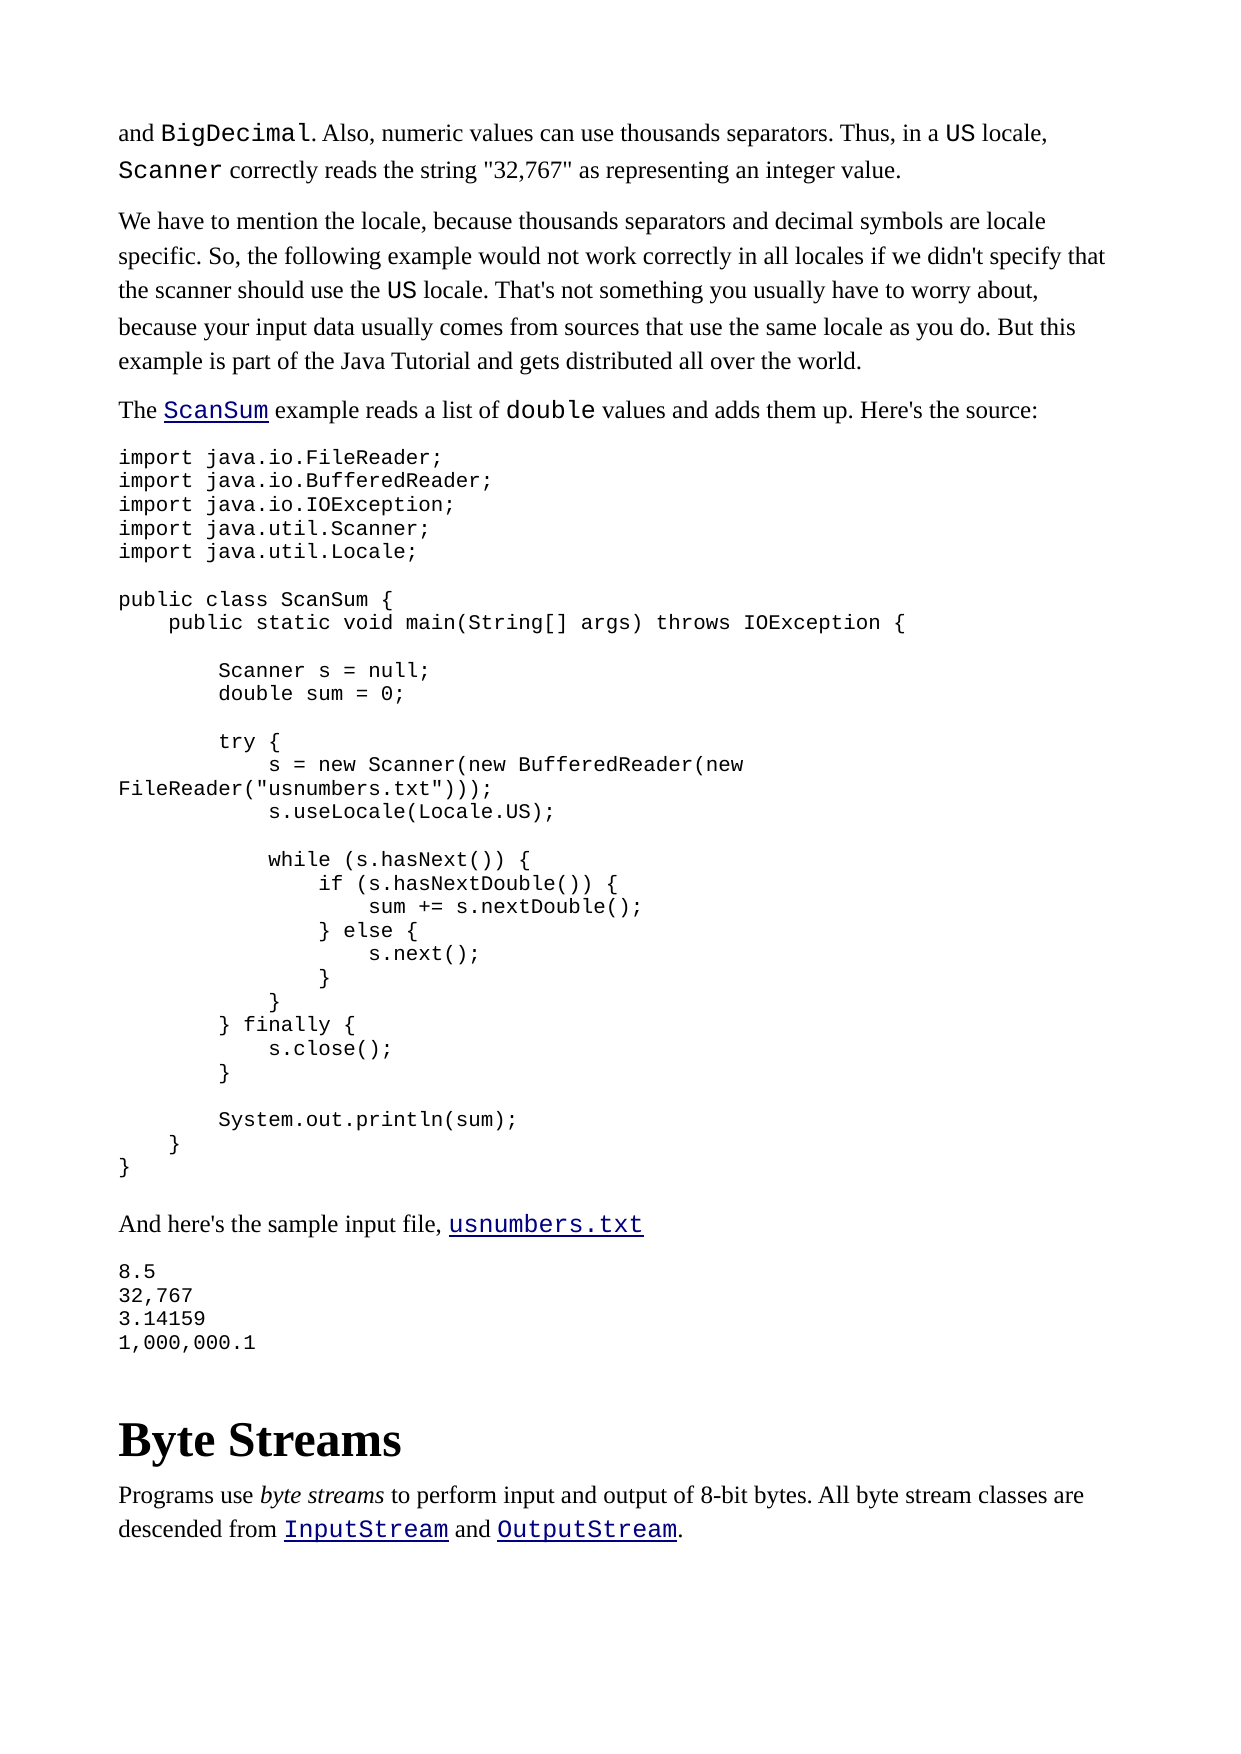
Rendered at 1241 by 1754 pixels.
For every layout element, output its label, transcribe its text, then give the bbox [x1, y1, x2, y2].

text } [118, 991, 1122, 1014]
text s.close(); [118, 1038, 1122, 1062]
text 32,767 [118, 1284, 1122, 1308]
text And here's the sample input file, usnumbers.txt [118, 1209, 1122, 1240]
text try { [118, 731, 1122, 754]
text } else { [118, 920, 1122, 943]
text s.useLocale(Locale.US); [118, 802, 1122, 825]
text import java.util.Locale; [118, 541, 1122, 565]
text } [118, 1133, 1122, 1156]
text import java.util.Scanner; [118, 518, 1122, 541]
text import java.io.IOException; [118, 494, 1122, 518]
subtitle Byte Streams [118, 1410, 1122, 1467]
text import java.io.BufferedReader; [118, 471, 1122, 494]
text } [118, 967, 1122, 991]
text if (s.hasNextDouble()) { [118, 872, 1122, 896]
text Programs use byte streams to perform input and output of 8-bit bytes. All byte stream classes are descended from InputStream and OutputStream. [118, 1480, 1122, 1545]
text s.next(); [118, 943, 1122, 967]
text import java.io.FileReader; [118, 447, 1122, 471]
text System.out.println(sum); [118, 1109, 1122, 1133]
text 8.5 [118, 1261, 1122, 1284]
text The ScanSum example reads a list of double values and adds them up. Here's the source: [118, 395, 1122, 426]
text } [118, 1156, 1122, 1180]
text sum += s.nextDouble(); [118, 896, 1122, 920]
text } [118, 1062, 1122, 1085]
text We have to mention the locale, because thousands separators and decimal symbols are locale specific. So, the following example would not work correctly in all locales if we didn't specify that the scanner should use the US locale. That's not something you usually have to worry about, because your input data usually comes from sources that use the same locale as you do. But this example is part of the Java Tutorial and gets distributed all over the world. [118, 206, 1122, 375]
text public static void main(String[] args) throws IOException { [118, 612, 1122, 636]
text } finally { [118, 1014, 1122, 1038]
text double sum = 0; [118, 683, 1122, 707]
text while (s.hasNext()) { [118, 849, 1122, 872]
text 3.14159 [118, 1308, 1122, 1332]
text s = new Scanner(new BufferedReader(new FileReader("usnumbers.txt"))); [118, 754, 1122, 802]
text 1,000,000.1 [118, 1332, 1122, 1356]
text public class ScanSum { [118, 589, 1122, 612]
text Scanner s = null; [118, 660, 1122, 683]
text and BigDecimal. Also, numeric values can use thousands separators. Thus, in a US locale, Scanner correctly reads the string "32,767" as representing an integer value. [118, 118, 1122, 186]
